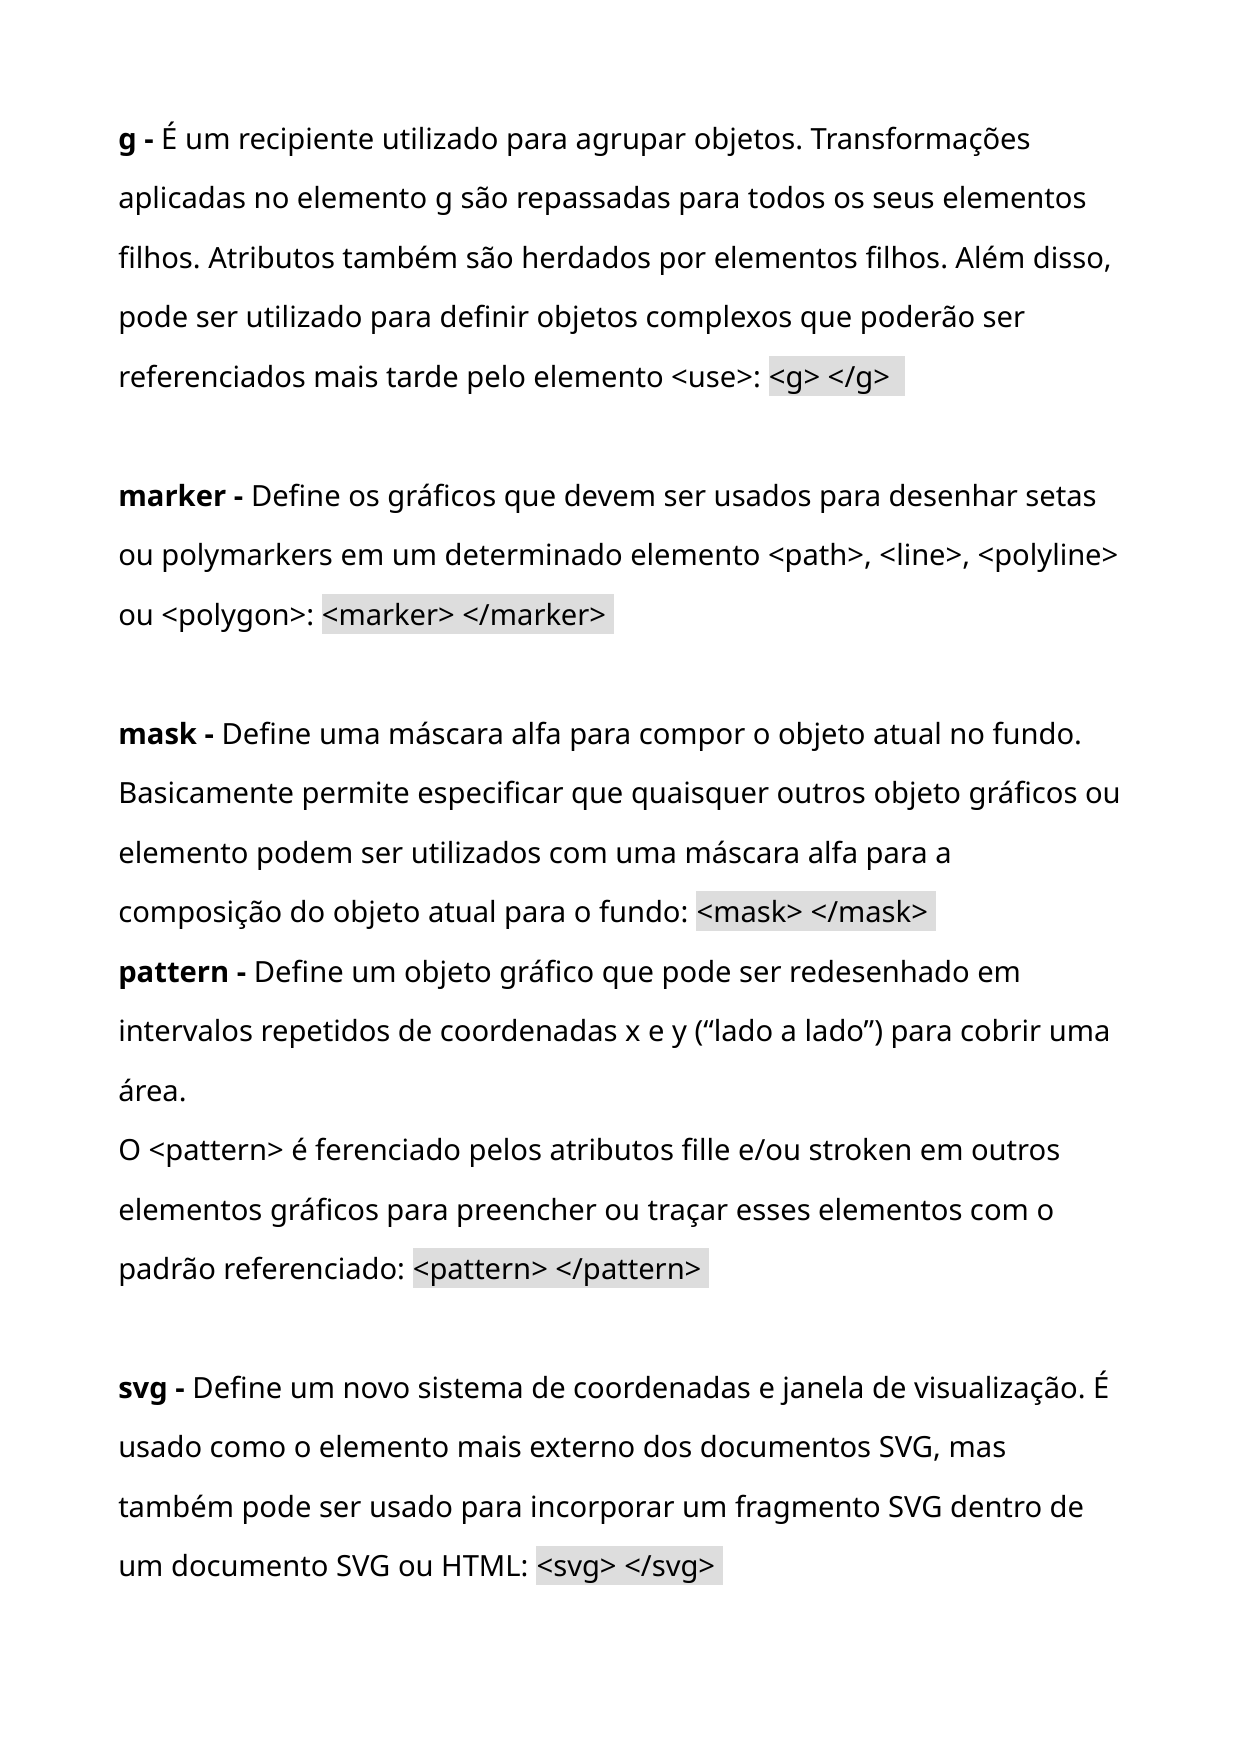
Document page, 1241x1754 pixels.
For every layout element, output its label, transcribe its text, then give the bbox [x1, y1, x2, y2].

text pattern - Define um objeto gráfico que pode ser redesenhado em intervalos repetidos de coordenadas x e y (“lado a lado”) para cobrir uma área. [118, 951, 1122, 1109]
text svg - Define um novo sistema de coordenadas e janela de visualização. É usado como o elemento mais externo dos documentos SVG, mas também pode ser usado para incorporar um fragmento SVG dentro de um documento SVG ou HTML: <svg> </svg> [118, 1367, 1122, 1585]
text mask - Define uma máscara alfa para compor o objeto atual no fundo. Basicamente permite especificar que quaisquer outros objeto gráficos ou elemento podem ser utilizados com uma máscara alfa para a composição do objeto atual para o fundo: <mask> </mask> [118, 713, 1122, 931]
text O <pattern> é ferenciado pelos atributos fille e/ou stroken em outros elementos gráficos para preencher ou traçar esses elementos com o padrão referenciado: <pattern> </pattern> [118, 1129, 1122, 1288]
text marker - Define os gráficos que devem ser usados para desenhar setas ou polymarkers em um determinado elemento <path>, <line>, <polyline> ou <polygon>: <marker> </marker> [118, 475, 1122, 634]
text g - É um recipiente utilizado para agrupar objetos. Transformações aplicadas no elemento g são repassadas para todos os seus elementos filhos. Atributos também são herdados por elementos filhos. Além disso, pode ser utilizado para definir objetos complexos que poderão ser referenciados mais tarde pelo elemento <use>: <g> </g> [118, 118, 1122, 396]
